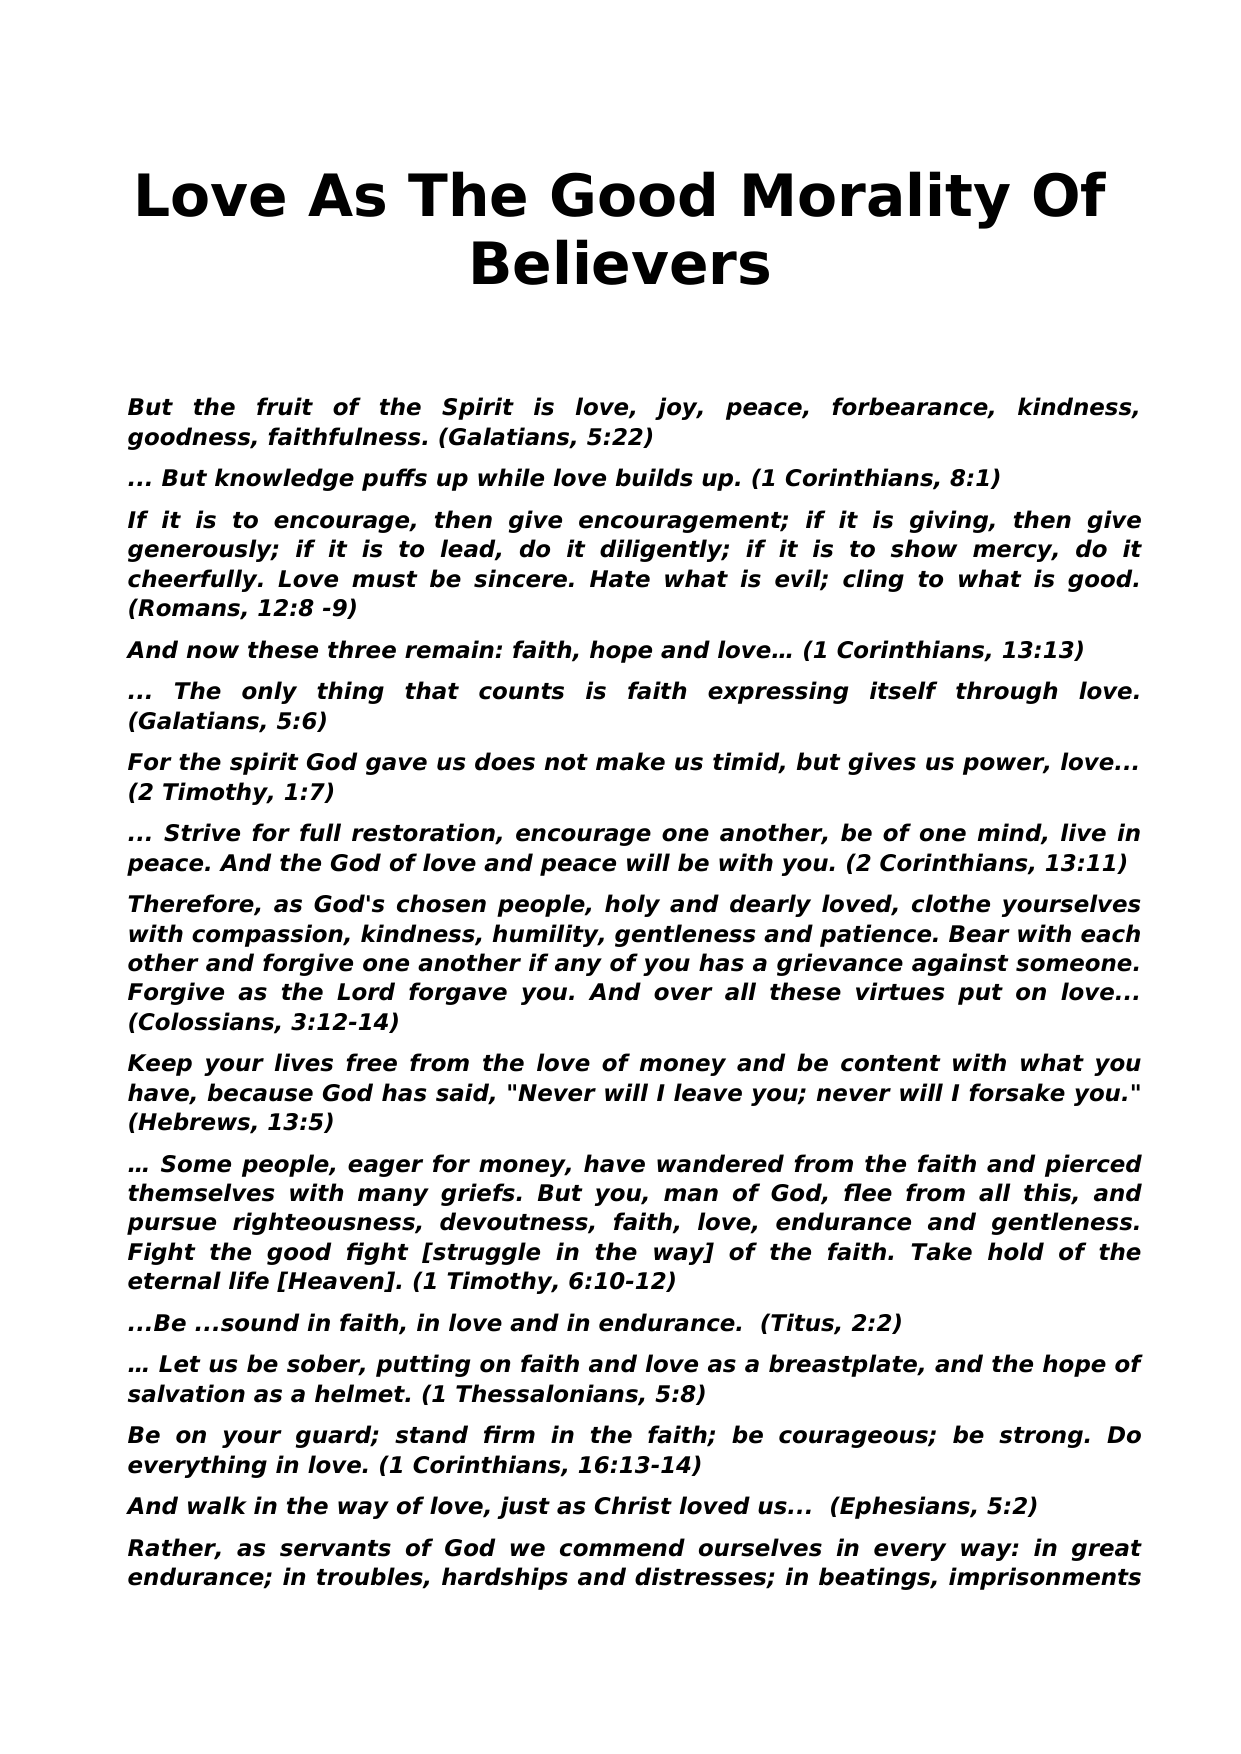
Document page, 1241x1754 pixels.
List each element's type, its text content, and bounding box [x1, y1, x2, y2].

text ... Strive for full restoration, encourage one another, be of one mind, live in peace. And the God of love and peace will be with you. (2 Corinthians, 13:11) [127, 821, 1143, 877]
text ... The only thing that counts is faith expressing itself through love. (Galatians, 5:6) [127, 678, 1143, 734]
subtitle Love As The Good Morality Of Believers [75, 162, 1165, 298]
text … Some people, eager for money, have wandered from the faith and pierced themselves with many griefs. But you, man of God, flee from all this, and pursue righteousness, devoutness, faith, love, endurance and gentleness. Fight the good fight [struggle in the way] of the faith. Take hold of the eternal life [Heaven]. (1 Timothy, 6:10-12) [127, 1151, 1143, 1294]
text If it is to encourage, then give encouragement; if it is giving, then give generously; if it is to lead, do it diligently; if it is to show mercy, do it cheerfully. Love must be sincere. Hate what is evil; cling to what is good. (Romans, 12:8 -9) [127, 507, 1143, 622]
text ... But knowledge puffs up while love builds up. (1 Corinthians, 8:1) [127, 465, 1143, 492]
text And walk in the way of love, just as Christ loved us... (Ephesians, 5:2) [127, 1493, 1143, 1520]
text Therefore, as God's chosen people, holy and dearly loved, clothe yourselves with compassion, kindness, humility, gentleness and patience. Bear with each other and forgive one another if any of you has a grievance against someone. Forgive as the Lord forgave you. And over all these virtues put on love... (Colossians, 3:12-14) [127, 892, 1143, 1035]
text … Let us be sober, putting on faith and love as a breastplate, and the hope of salvation as a helmet. (1 Thessalonians, 5:8) [127, 1351, 1143, 1407]
text ...Be ...sound in faith, in love and in endurance. (Titus, 2:2) [127, 1310, 1143, 1336]
text Keep your lives free from the love of money and be content with what you have, because God has said, "Never will I leave you; never will I forsake you." (Hebrews, 13:5) [127, 1051, 1143, 1136]
text But the fruit of the Spirit is love, joy, peace, forbearance, kindness, goodness, faithfulness. (Galatians, 5:22) [127, 394, 1143, 450]
text Be on your guard; stand firm in the faith; be courageous; be strong. Do everything in love. (1 Corinthians, 16:13-14) [127, 1422, 1143, 1478]
text Rather, as servants of God we commend ourselves in every way: in great endurance; in troubles, hardships and distresses; in beatings, imprisonments [127, 1535, 1143, 1591]
text For the spirit God gave us does not make us timid, but gives us power, love... (2 Timothy, 1:7) [127, 749, 1143, 806]
text And now these three remain: faith, hope and love… (1 Corinthians, 13:13) [127, 637, 1143, 663]
